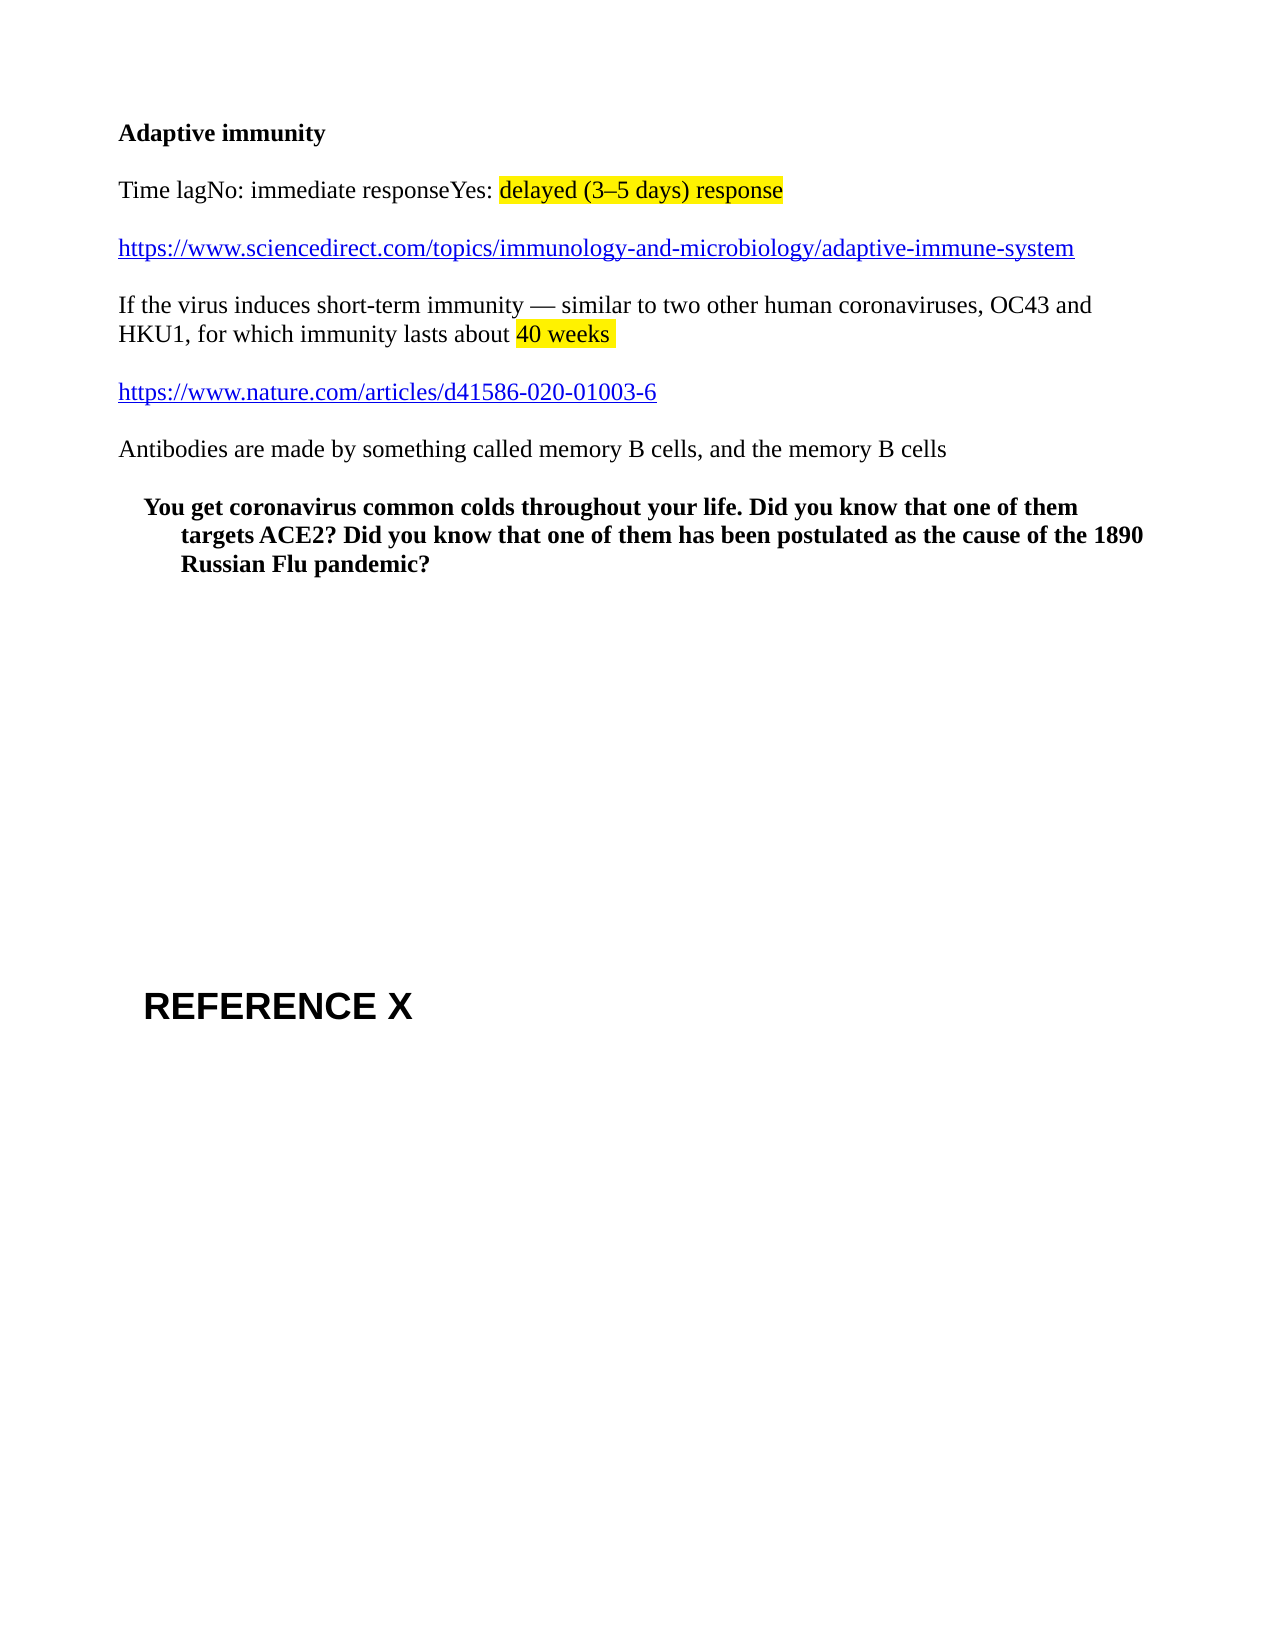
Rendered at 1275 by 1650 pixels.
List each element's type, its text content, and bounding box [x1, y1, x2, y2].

text https://www.sciencedirect.com/topics/immunology-and-microbiology/adaptive-immune-system [118, 233, 1157, 262]
subtitle REFERENCE X [143, 984, 1157, 1028]
text If the virus induces short-term immunity — similar to two other human coronaviruses, OC43 and HKU1, for which immunity lasts about 40 weeks [118, 291, 1157, 348]
text Antibodies are made by something called memory B cells, and the memory B cells [118, 434, 1157, 463]
text You get coronavirus common colds throughout your life. Did you know that one of them targets ACE2? Did you know that one of them has been postulated as the cause of the 1890 Russian Flu pandemic? [143, 492, 1157, 578]
text https://www.nature.com/articles/d41586-020-01003-6 [118, 377, 1157, 406]
text Adaptive immunity [118, 118, 1157, 147]
text Time lagNo: immediate responseYes: delayed (3–5 days) response [118, 176, 1157, 204]
